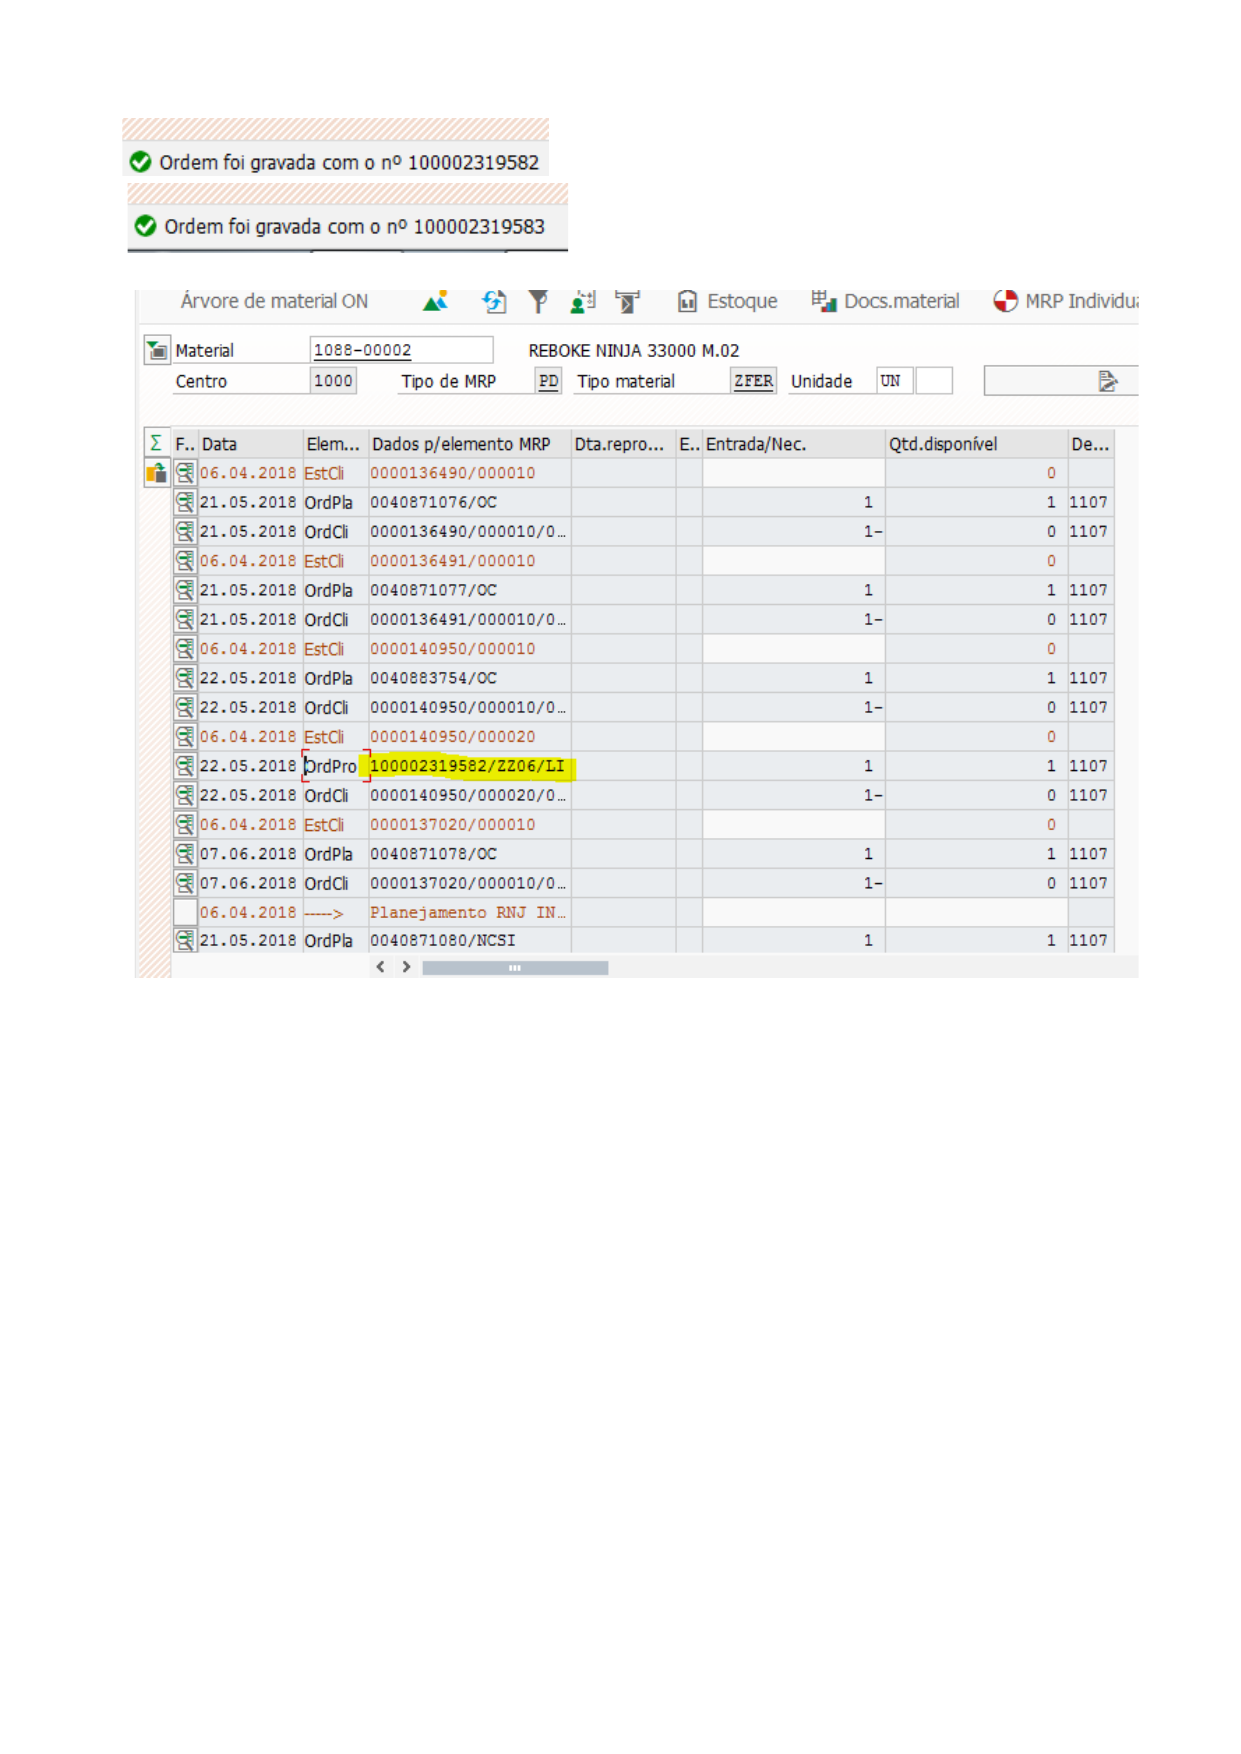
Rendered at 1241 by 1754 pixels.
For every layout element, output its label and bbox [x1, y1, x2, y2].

picture [134, 290, 1139, 978]
picture [127, 183, 569, 253]
picture [122, 118, 549, 176]
